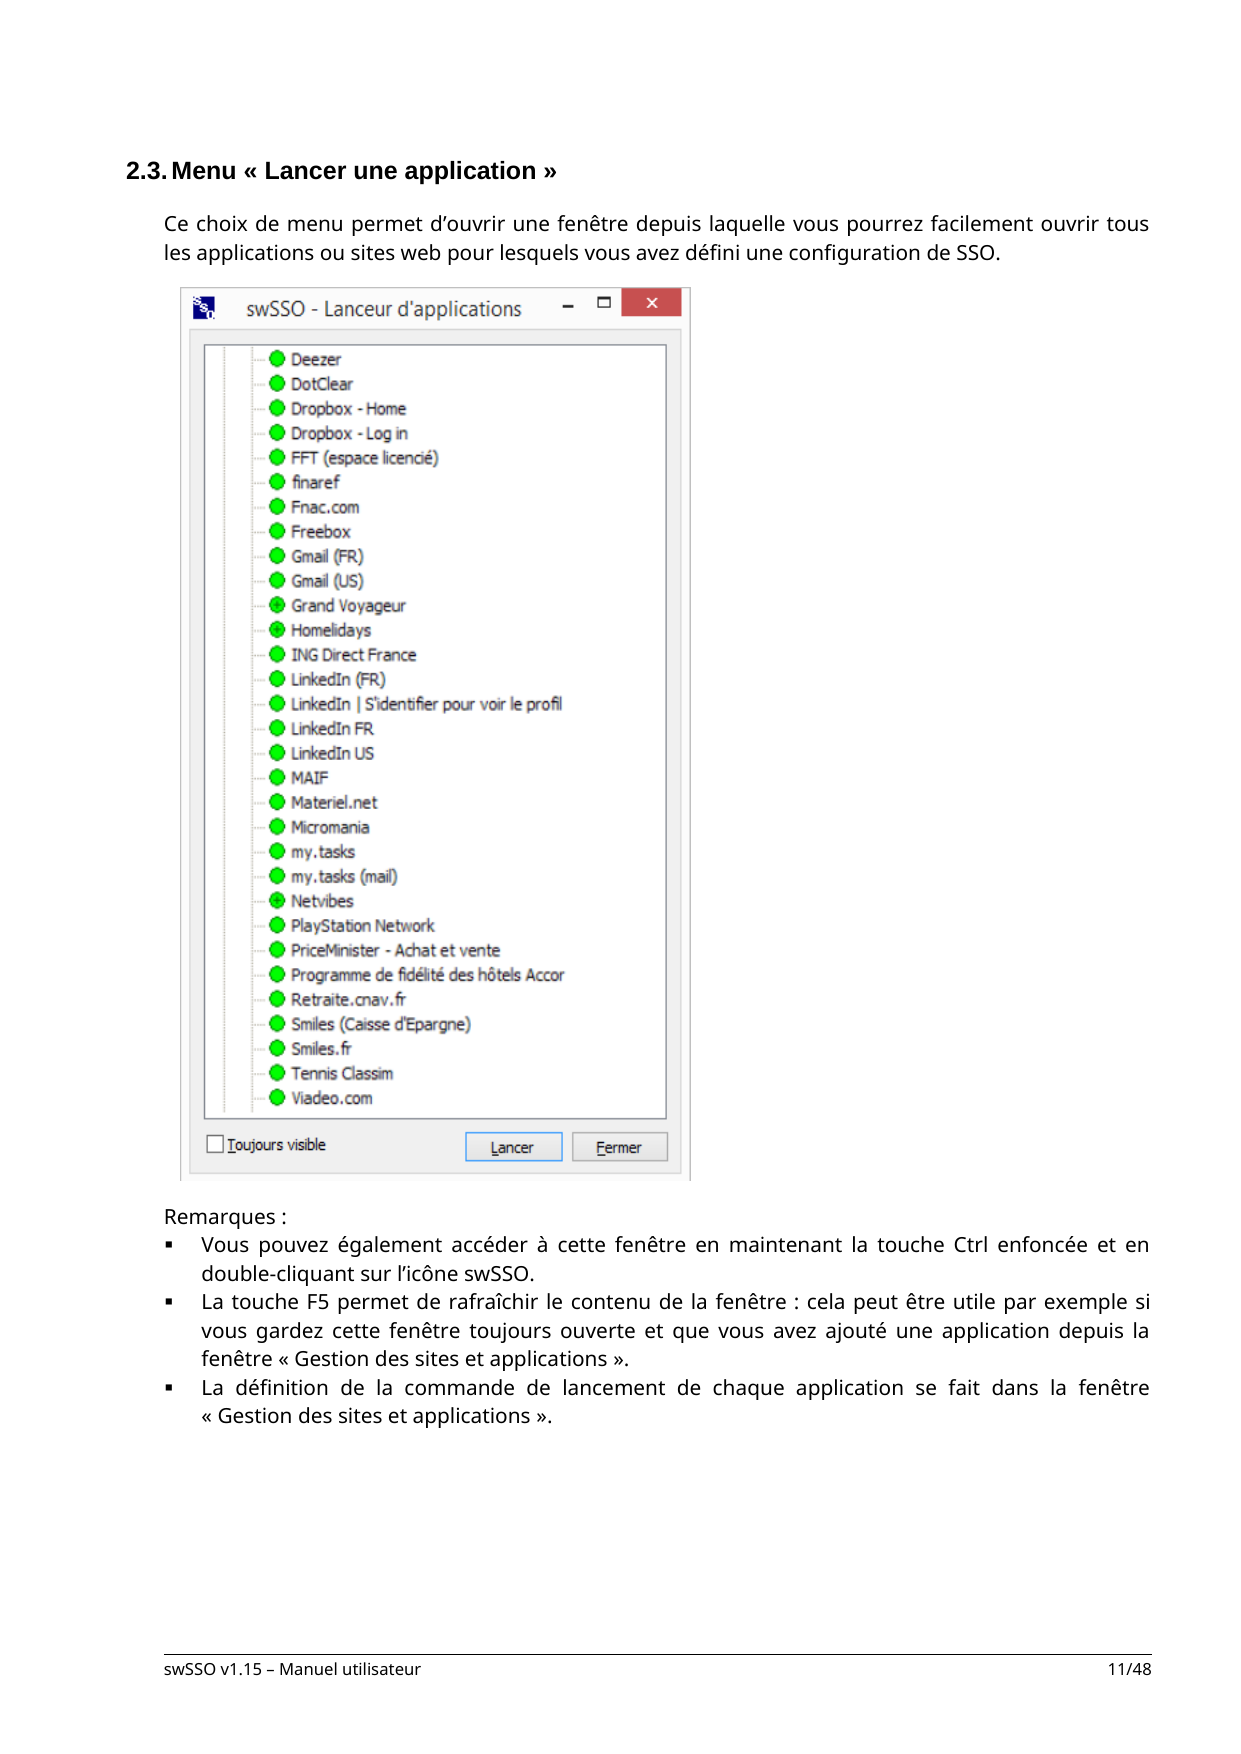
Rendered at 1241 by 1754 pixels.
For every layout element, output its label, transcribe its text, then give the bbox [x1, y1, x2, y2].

subtitle Menu « Lancer une application » [126, 156, 1152, 184]
text Ce choix de menu permet d’ouvrir une fenêtre depuis laquelle vous pourrez facilement ouvrir tous les applications ou sites web pour lesquels vous avez défini une configuration de SSO. [164, 209, 1152, 266]
list Vous pouvez également accéder à cette fenêtre en maintenant la touche Ctrl enfoncée et en double-cliquant sur l’icône swSSO. [164, 1231, 1152, 1287]
text Remarques : [164, 1202, 1152, 1231]
list La touche F5 permet de rafraîchir le contenu de la fenêtre : cela peut être utile par exemple si vous gardez cette fenêtre toujours ouverte et que vous avez ajouté une application depuis la fenêtre « Gestion des sites et applications ». [164, 1287, 1152, 1373]
list La définition de la commande de lancement de chaque application se fait dans la fenêtre « Gestion des sites et applications ». [164, 1373, 1152, 1430]
